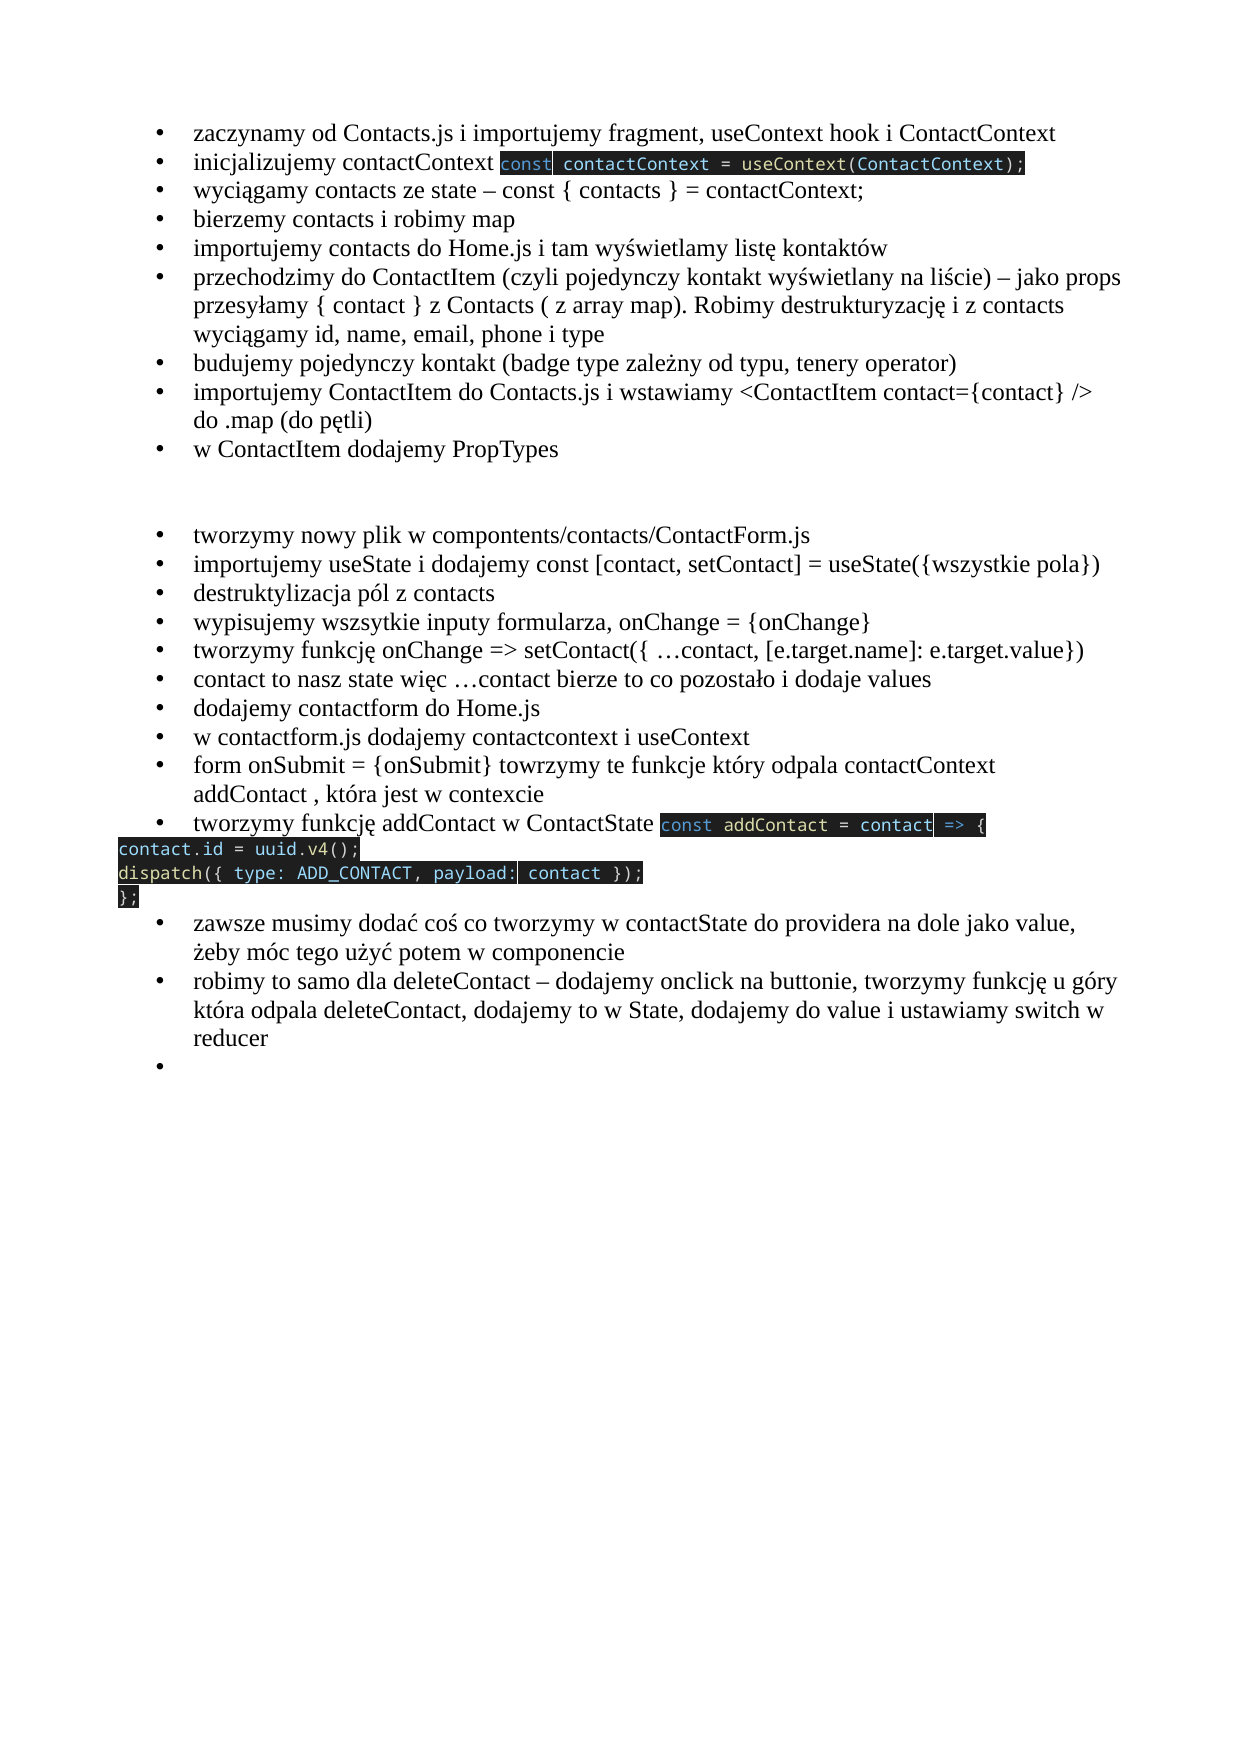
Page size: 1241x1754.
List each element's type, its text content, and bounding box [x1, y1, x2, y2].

list dodajemy contactform do Home.js [156, 693, 1122, 722]
list budujemy pojedynczy kontakt (badge type zależny od typu, tenery operator) [156, 348, 1122, 377]
list w ContactItem dodajemy PropTypes [156, 434, 1122, 463]
list importujemy ContactItem do Contacts.js i wstawiamy <ContactItem contact={contact} /> do .map (do pętli) [156, 377, 1122, 434]
list contact to nasz state więc …contact bierze to co pozostało i dodaje values [156, 664, 1122, 693]
list destruktylizacja pól z contacts [156, 578, 1122, 607]
text }; [118, 884, 1122, 908]
list inicjalizujemy contactContext const contactContext = useContext(ContactContext); [156, 147, 1122, 176]
text dispatch({ type: ADD_CONTACT, payload: contact }); [118, 861, 1122, 884]
list zaczynamy od Contacts.js i importujemy fragment, useContext hook i ContactContext [156, 118, 1122, 147]
list w contactform.js dodajemy contactcontext i useContext [156, 722, 1122, 751]
list bierzemy contacts i robimy map [156, 204, 1122, 233]
list form onSubmit = {onSubmit} towrzymy te funkcje który odpala contactContext addContact , która jest w contexcie [156, 751, 1122, 808]
list importujemy useState i dodajemy const [contact, setContact] = useState({wszystkie pola}) [156, 549, 1122, 578]
list wyciągamy contacts ze state – const { contacts } = contactContext; [156, 176, 1122, 204]
list zawsze musimy dodać coś co tworzymy w contactState do providera na dole jako value, żeby móc tego użyć potem w componencie [156, 908, 1122, 966]
list robimy to samo dla deleteContact – dodajemy onclick na buttonie, tworzymy funkcję u góry która odpala deleteContact, dodajemy to w State, dodajemy do value i ustawiamy switch w reducer [156, 966, 1122, 1052]
list tworzymy nowy plik w compontents/contacts/ContactForm.js [156, 521, 1122, 549]
list tworzymy funkcję onChange => setContact({ …contact, [e.target.name]: e.target.value}) [156, 636, 1122, 664]
list tworzymy funkcję addContact w ContactState const addContact = contact => { [156, 808, 1122, 837]
list importujemy contacts do Home.js i tam wyświetlamy listę kontaktów [156, 233, 1122, 262]
list wypisujemy wszsytkie inputy formularza, onChange = {onChange} [156, 607, 1122, 636]
list przechodzimy do ContactItem (czyli pojedynczy kontakt wyświetlany na liście) – jako props przesyłamy { contact } z Contacts ( z array map). Robimy destrukturyzację i z contacts wyciągamy id, name, email, phone i type [156, 262, 1122, 348]
text contact.id = uuid.v4(); [118, 837, 1122, 861]
